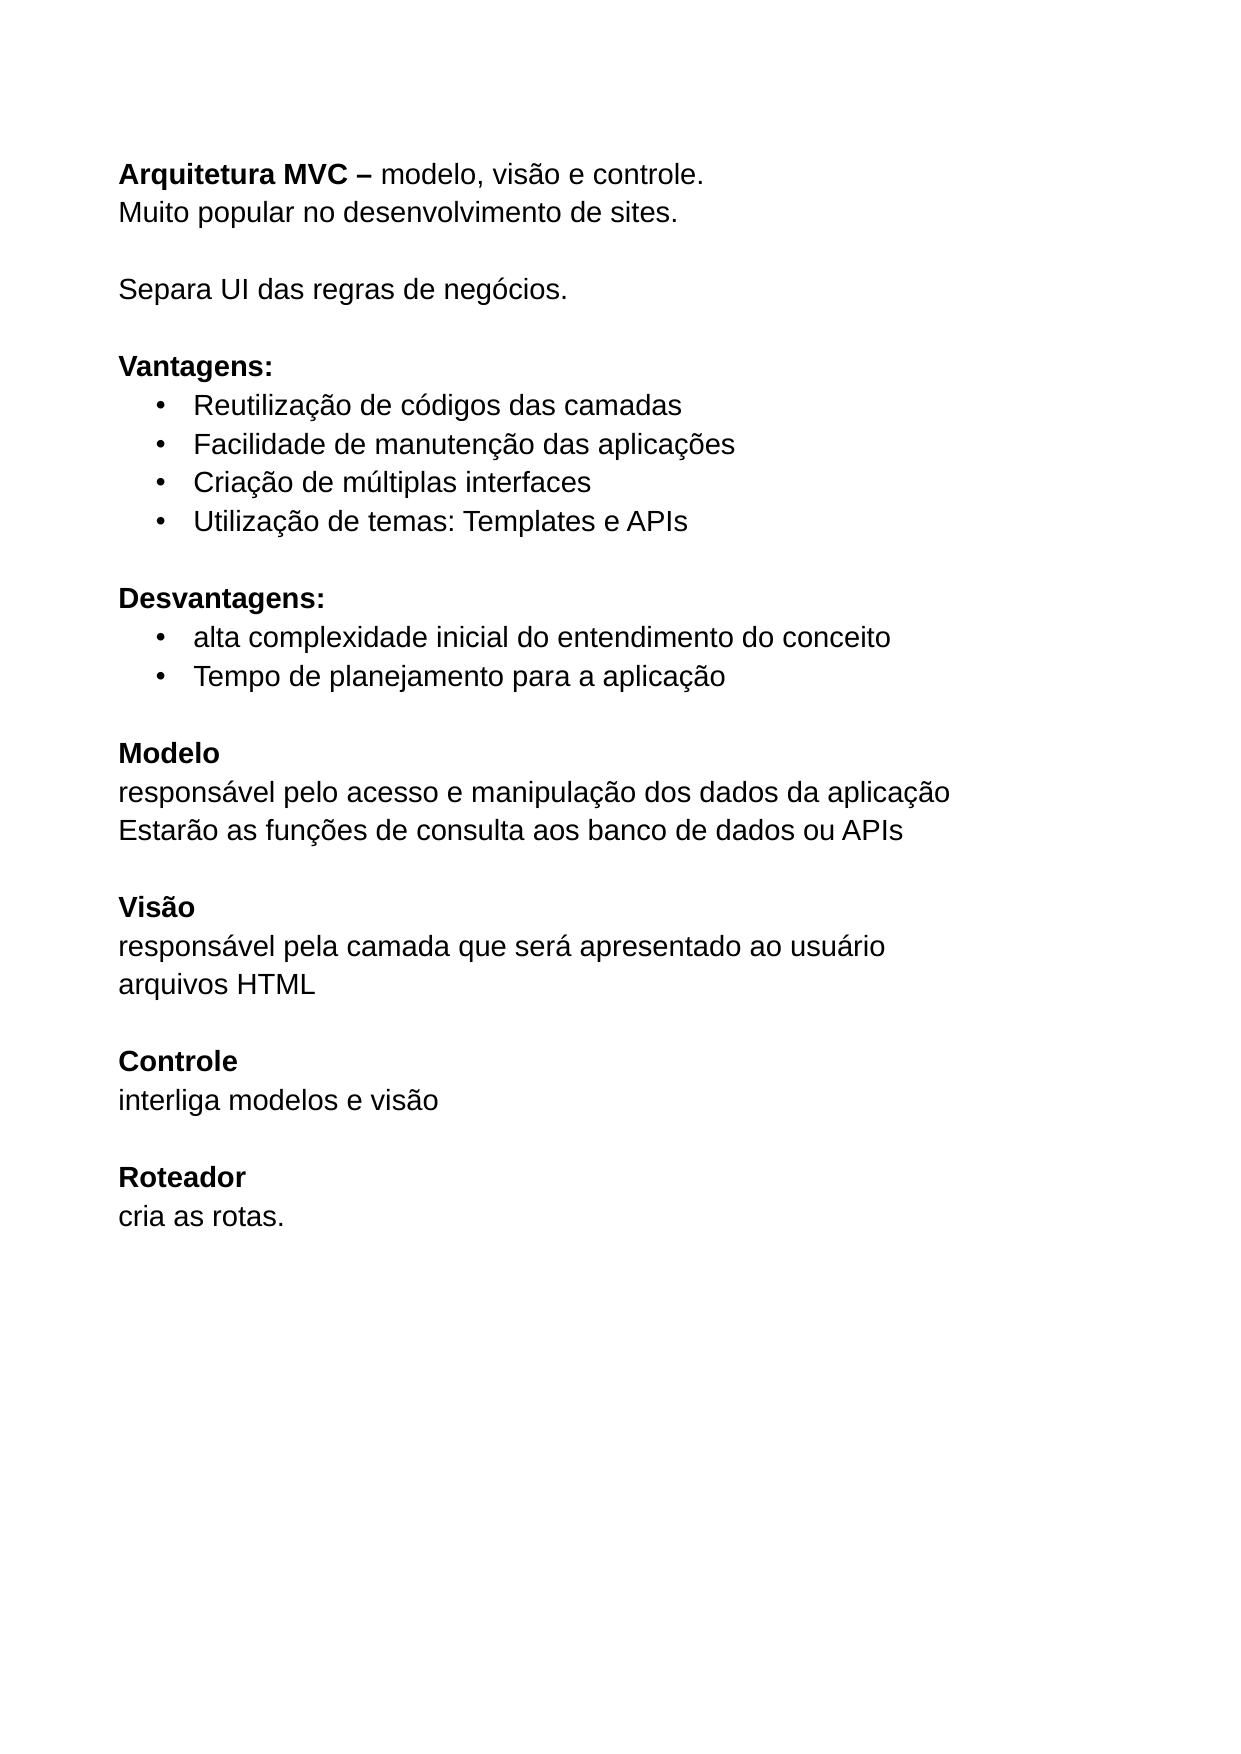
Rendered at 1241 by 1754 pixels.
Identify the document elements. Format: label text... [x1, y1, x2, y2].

list Facilidade de manutenção das aplicações [156, 427, 1122, 460]
text responsável pelo acesso e manipulação dos dados da aplicação [118, 774, 1122, 808]
text arquivos HTML [118, 967, 1122, 1001]
list Tempo de planejamento para a aplicação [156, 659, 1122, 692]
text Separa UI das regras de negócios. [118, 272, 1122, 306]
text responsável pela camada que será apresentado ao usuário [118, 929, 1122, 962]
text Estarão as funções de consulta aos banco de dados ou APIs [118, 813, 1122, 847]
text Vantagens: [118, 349, 1122, 383]
text Modelo [118, 736, 1122, 769]
text Roteador [118, 1160, 1122, 1193]
list Utilização de temas: Templates e APIs [156, 504, 1122, 538]
text Muito popular no desenvolvimento de sites. [118, 195, 1122, 229]
list Criação de múltiplas interfaces [156, 465, 1122, 499]
list alta complexidade inicial do entendimento do conceito [156, 620, 1122, 654]
text interliga modelos e visão [118, 1083, 1122, 1116]
text Visão [118, 890, 1122, 924]
text cria as rotas. [118, 1198, 1122, 1232]
text Arquitetura MVC – modelo, visão e controle. [118, 157, 1122, 190]
list Reutilização de códigos das camadas [156, 388, 1122, 422]
text Desvantagens: [118, 581, 1122, 615]
text Controle [118, 1044, 1122, 1078]
